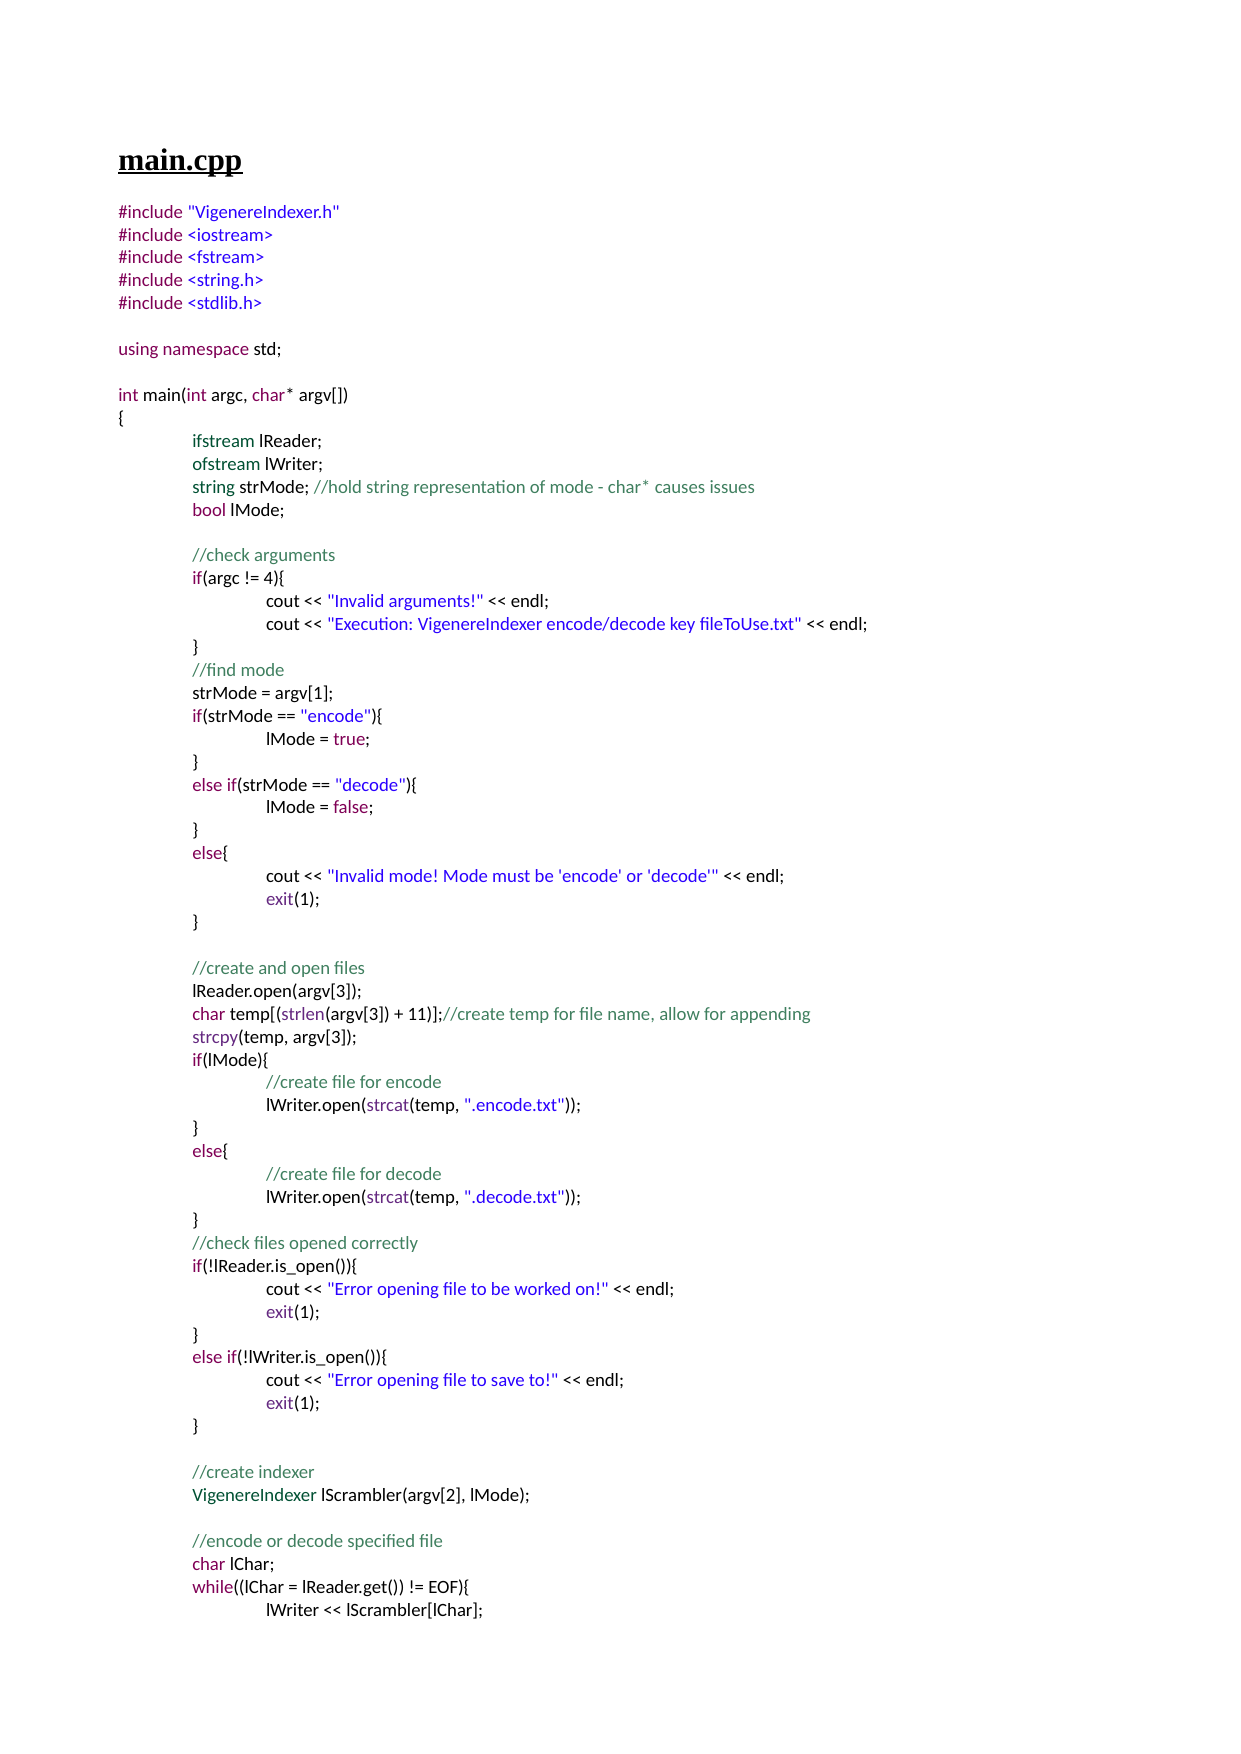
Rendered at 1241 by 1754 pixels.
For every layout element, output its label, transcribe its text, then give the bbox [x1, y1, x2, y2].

text cout << "Invalid arguments!" << endl; [118, 589, 1122, 612]
text //create file for decode [118, 1162, 1122, 1185]
text } [118, 910, 1122, 933]
text string strMode; //hold string representation of mode - char* causes issues [118, 475, 1122, 498]
text VigenereIndexer lScrambler(argv[2], lMode); [118, 1483, 1122, 1506]
text cout << "Execution: VigenereIndexer encode/decode key fileToUse.txt" << endl; [118, 612, 1122, 635]
text exit(1); [118, 887, 1122, 910]
text //create indexer [118, 1460, 1122, 1483]
text lMode = false; [118, 796, 1122, 819]
text main.cpp [118, 141, 1122, 177]
text //check files opened correctly [118, 1231, 1122, 1254]
text } [118, 1414, 1122, 1437]
text while((lChar = lReader.get()) != EOF){ [118, 1575, 1122, 1598]
text char temp[(strlen(argv[3]) + 11)];//create temp for file name, allow for appending [118, 1002, 1122, 1025]
text if(!lReader.is_open()){ [118, 1254, 1122, 1277]
text else{ [118, 1139, 1122, 1162]
text //create file for encode [118, 1071, 1122, 1094]
text if(strMode == "encode"){ [118, 704, 1122, 727]
text #include <stdlib.h> [118, 292, 1122, 314]
text else{ [118, 842, 1122, 864]
text cout << "Error opening file to save to!" << endl; [118, 1369, 1122, 1392]
text } [118, 819, 1122, 842]
text lWriter.open(strcat(temp, ".decode.txt")); [118, 1185, 1122, 1208]
text strMode = argv[1]; [118, 681, 1122, 704]
text lWriter.open(strcat(temp, ".encode.txt")); [118, 1094, 1122, 1117]
text cout << "Error opening file to be worked on!" << endl; [118, 1277, 1122, 1300]
text } [118, 1208, 1122, 1231]
text } [118, 635, 1122, 658]
text strcpy(temp, argv[3]); [118, 1025, 1122, 1048]
text } [118, 1117, 1122, 1139]
text #include <fstream> [118, 246, 1122, 269]
text lReader.open(argv[3]); [118, 979, 1122, 1002]
text cout << "Invalid mode! Mode must be 'encode' or 'decode'" << endl; [118, 864, 1122, 887]
text char lChar; [118, 1552, 1122, 1575]
text ifstream lReader; [118, 429, 1122, 452]
text bool lMode; [118, 498, 1122, 521]
text using namespace std; [118, 337, 1122, 360]
text #include <iostream> [118, 223, 1122, 246]
text } [118, 750, 1122, 773]
text ofstream lWriter; [118, 452, 1122, 475]
text #include <string.h> [118, 269, 1122, 292]
text { [118, 406, 1122, 429]
text lWriter << lScrambler[lChar]; [118, 1598, 1122, 1621]
text //check arguments [118, 544, 1122, 567]
text //find mode [118, 658, 1122, 681]
text if(lMode){ [118, 1048, 1122, 1071]
text lMode = true; [118, 727, 1122, 750]
text //encode or decode specified file [118, 1529, 1122, 1552]
text #include "VigenereIndexer.h" [118, 200, 1122, 223]
text exit(1); [118, 1300, 1122, 1323]
text } [118, 1323, 1122, 1346]
text else if(!lWriter.is_open()){ [118, 1346, 1122, 1369]
text int main(int argc, char* argv[]) [118, 383, 1122, 406]
text else if(strMode == "decode"){ [118, 773, 1122, 796]
text exit(1); [118, 1392, 1122, 1414]
text //create and open files [118, 956, 1122, 979]
text if(argc != 4){ [118, 567, 1122, 589]
